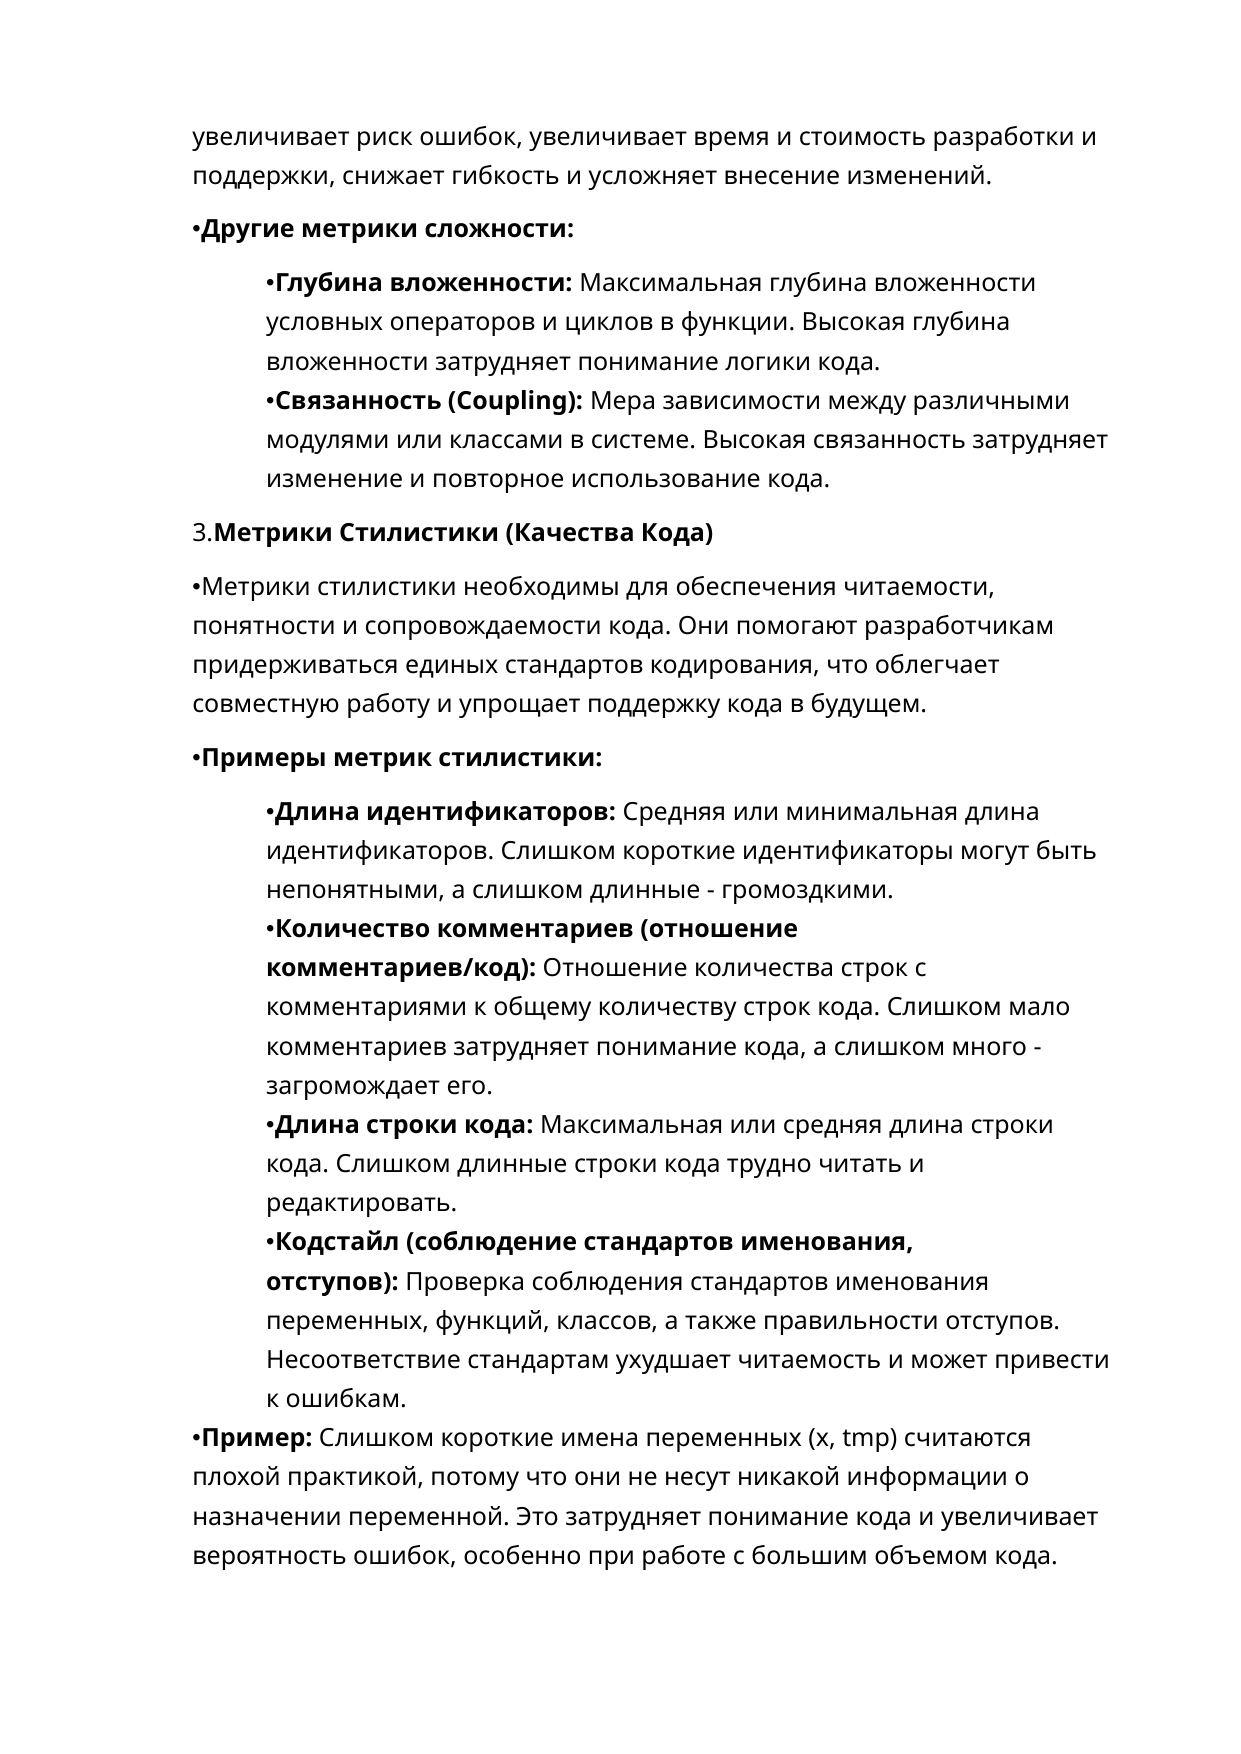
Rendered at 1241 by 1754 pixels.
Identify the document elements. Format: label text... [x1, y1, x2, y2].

list Длина идентификаторов: Средняя или минимальная длина идентификаторов. Слишком короткие идентификаторы могут быть непонятными, а слишком длинные - громоздкими. [118, 793, 1122, 906]
list Другие метрики сложности: [118, 211, 1122, 245]
list Кодстайл (соблюдение стандартов именования, отступов): Проверка соблюдения стандартов именования переменных, функций, классов, а также правильности отступов. Несоответствие стандартам ухудшает читаемость и может привести к ошибкам. [118, 1224, 1122, 1415]
list Метрики стилистики необходимы для обеспечения читаемости, понятности и сопровождаемости кода. Они помогают разработчикам придерживаться единых стандартов кодирования, что облегчает совместную работу и упрощает поддержку кода в будущем. [118, 568, 1122, 720]
list Примеры метрик стилистики: [118, 739, 1122, 773]
list Количество комментариев (отношение комментариев/код): Отношение количества строк с комментариями к общему количеству строк кода. Слишком мало комментариев затрудняет понимание кода, а слишком много - загромождает его. [118, 911, 1122, 1101]
list Пример: Слишком короткие имена переменных (x, tmp) считаются плохой практикой, потому что они не несут никакой информации о назначении переменной. Это затрудняет понимание кода и увеличивает вероятность ошибок, особенно при работе с большим объемом кода. [118, 1420, 1122, 1571]
list Длина строки кода: Максимальная или средняя длина строки кода. Слишком длинные строки кода трудно читать и редактировать. [118, 1106, 1122, 1219]
list увеличивает риск ошибок, увеличивает время и стоимость разработки и поддержки, снижает гибкость и усложняет внесение изменений. [118, 118, 1122, 191]
list Связанность (Coupling): Мера зависимости между различными модулями или классами в системе. Высокая связанность затрудняет изменение и повторное использование кода. [118, 382, 1122, 495]
list Глубина вложенности: Максимальная глубина вложенности условных операторов и циклов в функции. Высокая глубина вложенности затрудняет понимание логики кода. [118, 265, 1122, 377]
list Метрики Стилистики (Качества Кода) [118, 514, 1122, 548]
